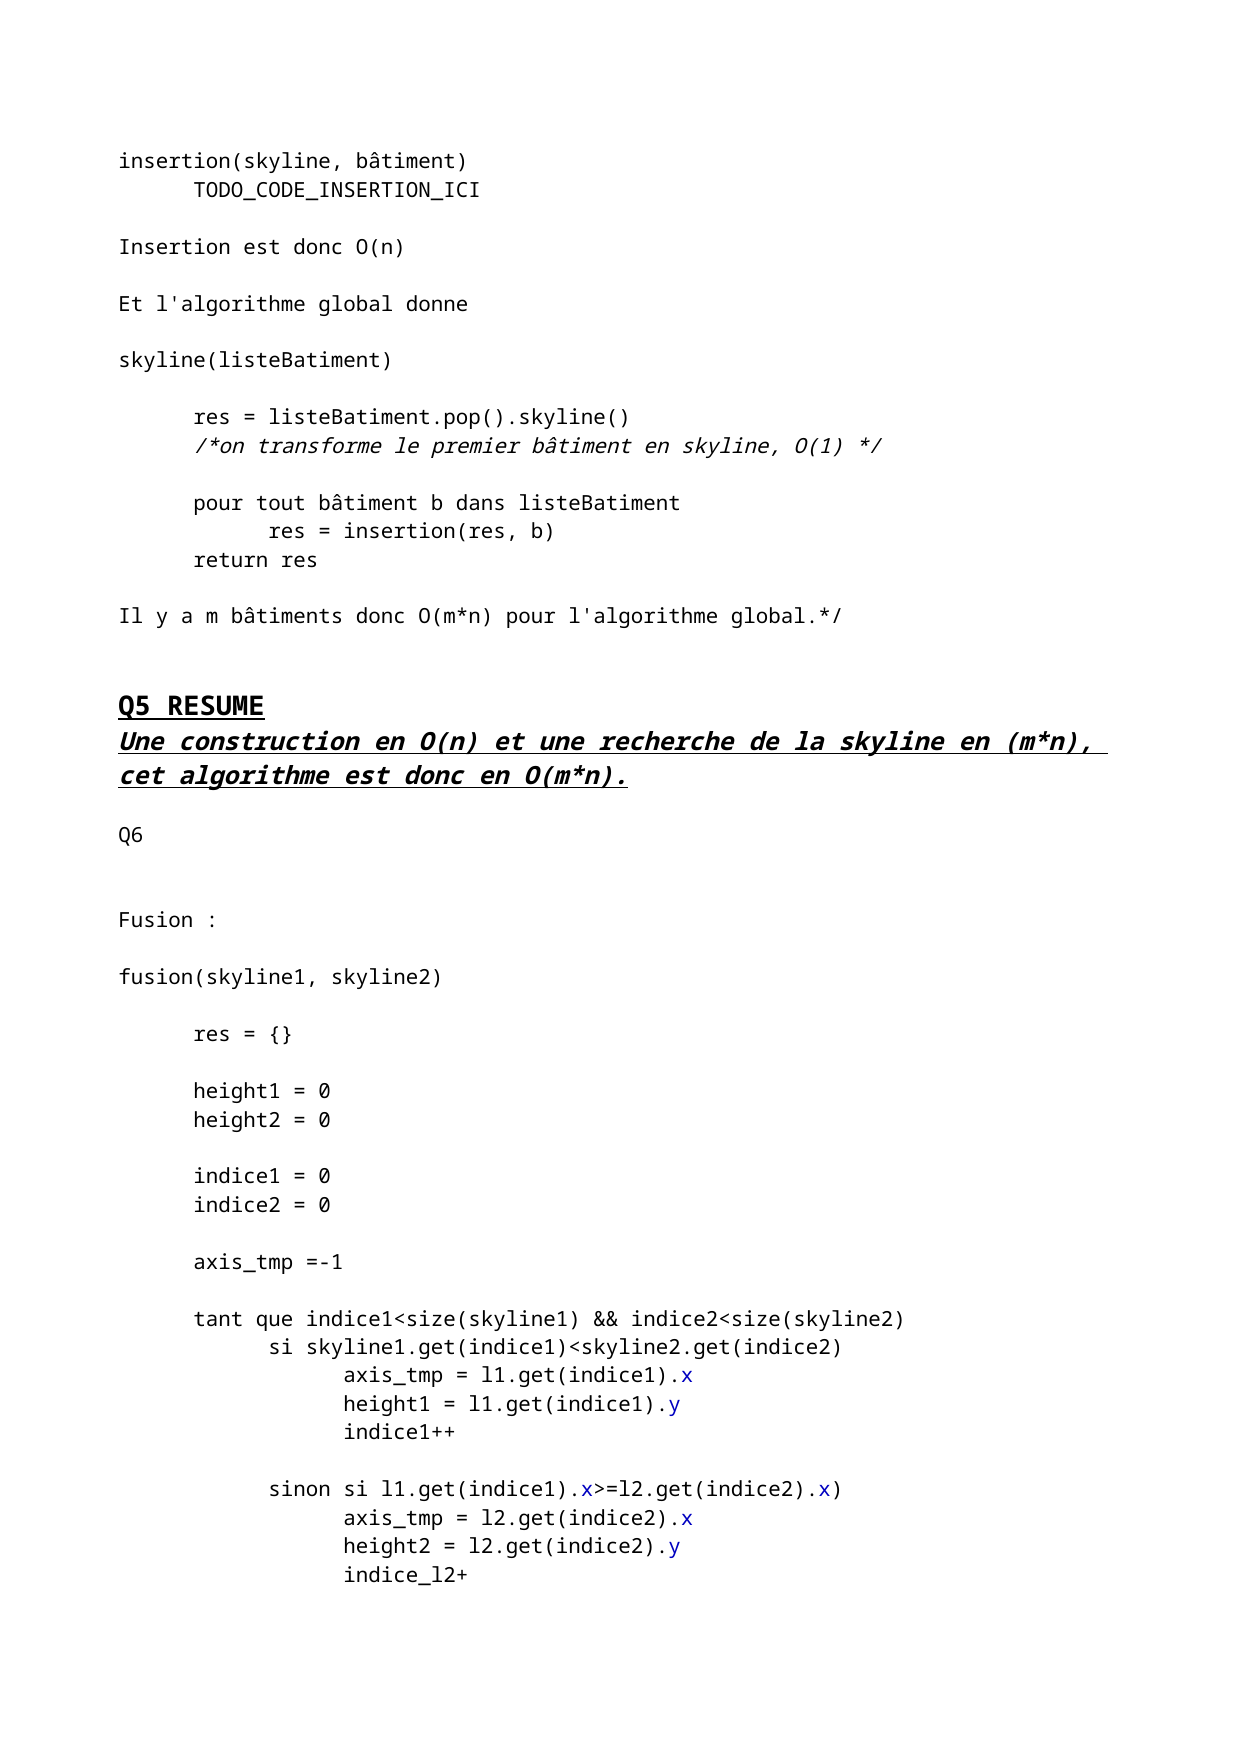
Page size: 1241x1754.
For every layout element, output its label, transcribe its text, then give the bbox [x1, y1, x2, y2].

text TODO_CODE_INSERTION_ICI [118, 175, 1122, 203]
text axis_tmp =-1 [118, 1247, 1122, 1275]
text height2 = l2.get(indice2).y [118, 1531, 1122, 1560]
text axis_tmp = l2.get(indice2).x [118, 1503, 1122, 1531]
text pour tout bâtiment b dans listeBatiment [118, 488, 1122, 516]
text si skyline1.get(indice1)<skyline2.get(indice2) [118, 1332, 1122, 1361]
text insertion(skyline, bâtiment) [118, 147, 1122, 175]
text Q6 [118, 820, 1122, 849]
text fusion(skyline1, skyline2) [118, 962, 1122, 991]
text height1 = 0 [118, 1076, 1122, 1105]
text Insertion est donc O(n) [118, 232, 1122, 260]
text height1 = l1.get(indice1).y [118, 1389, 1122, 1417]
text /*on transforme le premier bâtiment en skyline, O(1) */ [118, 431, 1122, 459]
text axis_tmp = l1.get(indice1).x [118, 1361, 1122, 1389]
text Et l'algorithme global donne [118, 289, 1122, 317]
text sinon si l1.get(indice1).x>=l2.get(indice2).x) [118, 1474, 1122, 1503]
text height2 = 0 [118, 1105, 1122, 1133]
text Une construction en O(n) et une recherche de la skyline en (m*n), cet algorithme est donc en O(m*n). [118, 724, 1122, 792]
text indice1 = 0 [118, 1162, 1122, 1190]
text res = listeBatiment.pop().skyline() [118, 402, 1122, 431]
text tant que indice1<size(skyline1) && indice2<size(skyline2) [118, 1304, 1122, 1332]
text Fusion : [118, 906, 1122, 934]
text Il y a m bâtiments donc O(m*n) pour l'algorithme global.*/ [118, 602, 1122, 630]
text res = insertion(res, b) [118, 516, 1122, 545]
text indice1++ [118, 1417, 1122, 1446]
text res = {} [118, 1019, 1122, 1048]
text Q5 RESUME [118, 687, 1122, 724]
text indice_l2+ [118, 1560, 1122, 1588]
text indice2 = 0 [118, 1190, 1122, 1218]
text skyline(listeBatiment) [118, 346, 1122, 374]
text return res [118, 545, 1122, 573]
